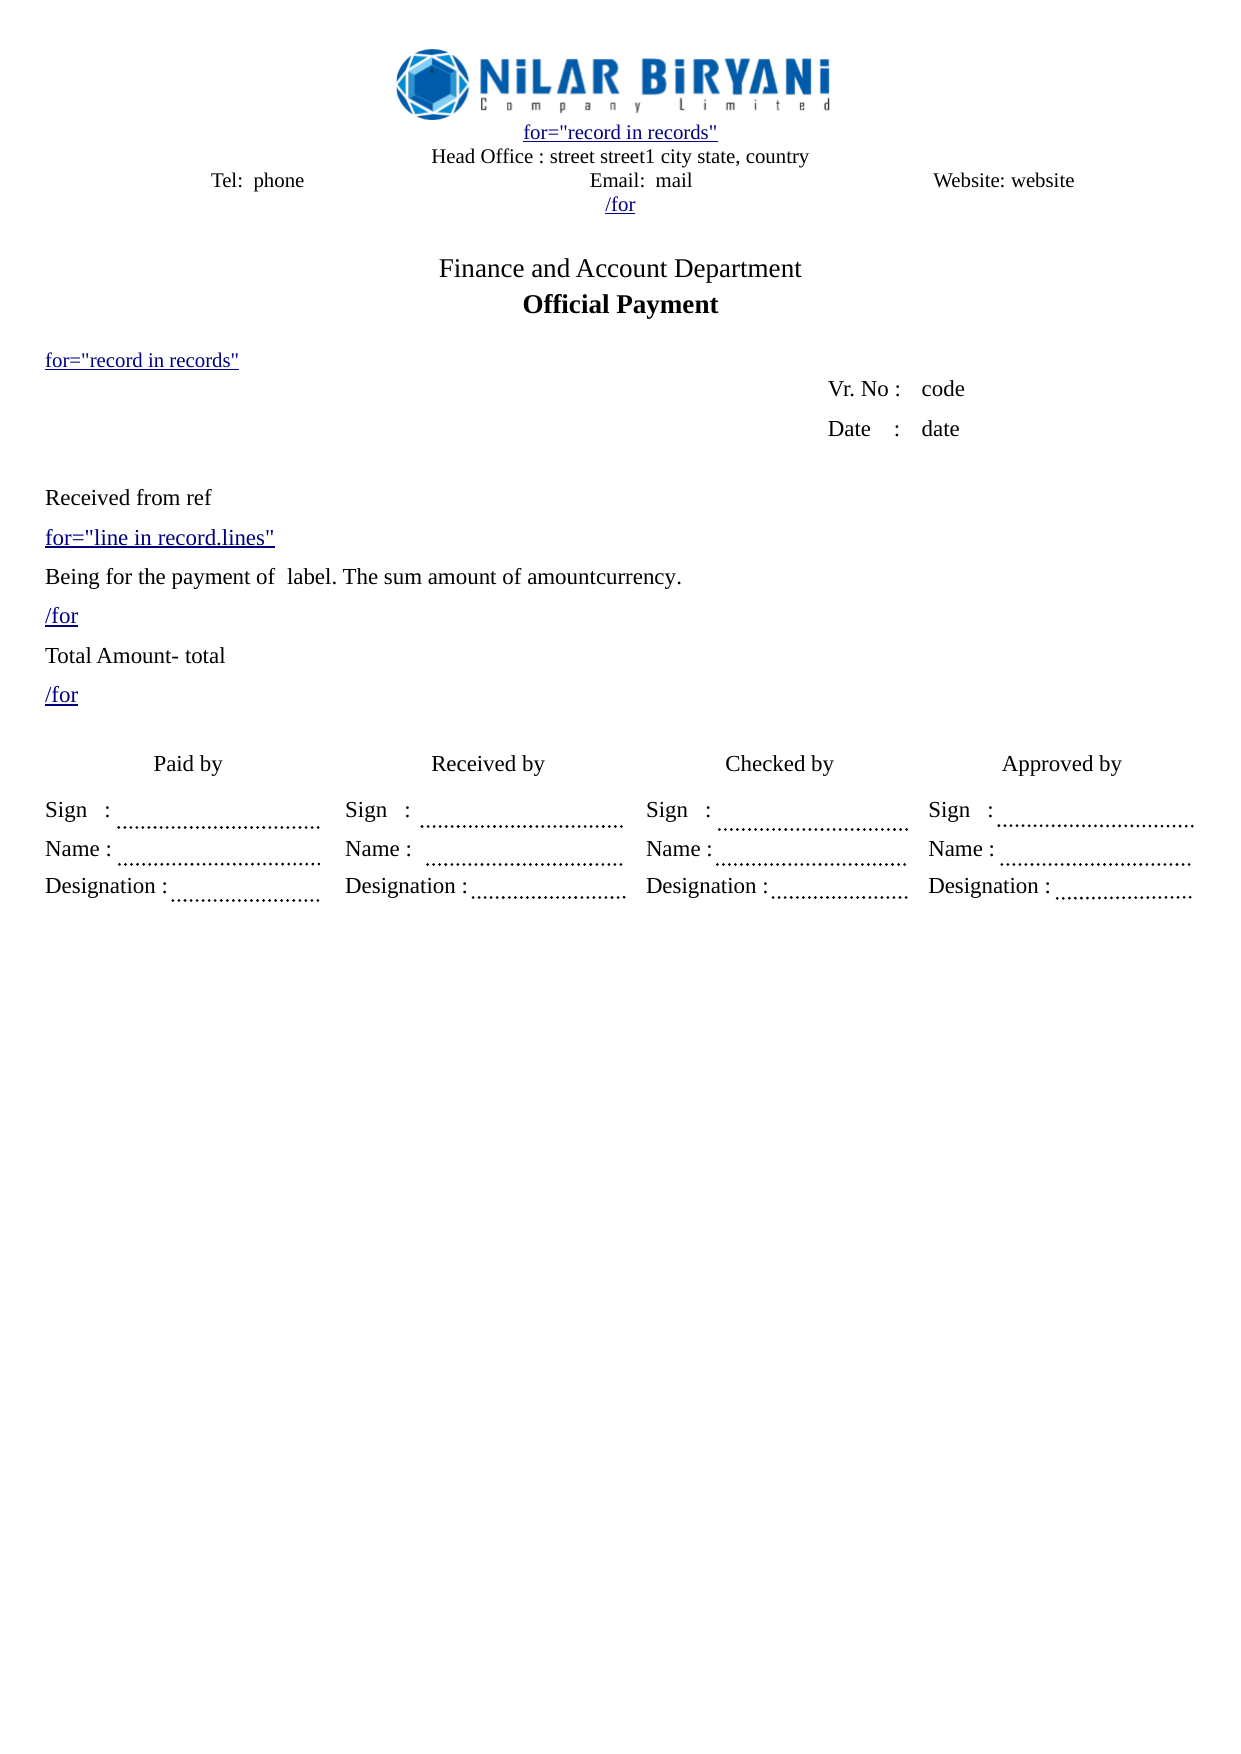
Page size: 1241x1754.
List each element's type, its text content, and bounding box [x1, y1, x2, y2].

table_cell Name : [45, 835, 337, 872]
table_cell [637, 797, 646, 835]
text /for [45, 602, 1196, 629]
table_cell Name : [345, 835, 637, 872]
table_header Received by [345, 750, 637, 797]
table_cell [919, 872, 928, 910]
text for="line in record.lines" [45, 523, 1196, 550]
table_cell Sign : [646, 797, 919, 835]
table_cell Sign : [345, 797, 637, 835]
table_cell [637, 835, 646, 872]
table_cell Designation : [928, 872, 1196, 910]
table_header Paid by [45, 750, 337, 797]
table_cell [919, 835, 928, 872]
table_header [919, 750, 928, 797]
table_cell Name : [646, 835, 919, 872]
table_cell date [919, 412, 1189, 444]
table_cell Designation : [646, 872, 919, 910]
picture [396, 49, 849, 120]
table_cell Date : [825, 412, 918, 444]
text Total Amount- total [45, 642, 1196, 668]
table_header [637, 750, 646, 797]
text Received from ref [45, 484, 1196, 510]
text Being for the payment of label. The sum amount of amountcurrency. [45, 563, 1196, 589]
table_cell Sign : [928, 797, 1196, 835]
table_cell Sign : [45, 797, 337, 835]
table_cell Designation : [45, 872, 337, 910]
table_header Vr. No : [825, 373, 918, 412]
table_cell [337, 797, 345, 835]
text for="record in records" [45, 348, 1196, 372]
table_header Approved by [928, 750, 1196, 797]
table_header [337, 750, 345, 797]
table_header code [919, 373, 1189, 412]
table_cell [919, 797, 928, 835]
table_cell [637, 872, 646, 910]
table_header Checked by [646, 750, 919, 797]
table_cell Designation : [345, 872, 637, 910]
table_cell [337, 872, 345, 910]
text /for [45, 681, 1196, 708]
table_cell Name : [928, 835, 1196, 872]
table_cell [337, 835, 345, 872]
